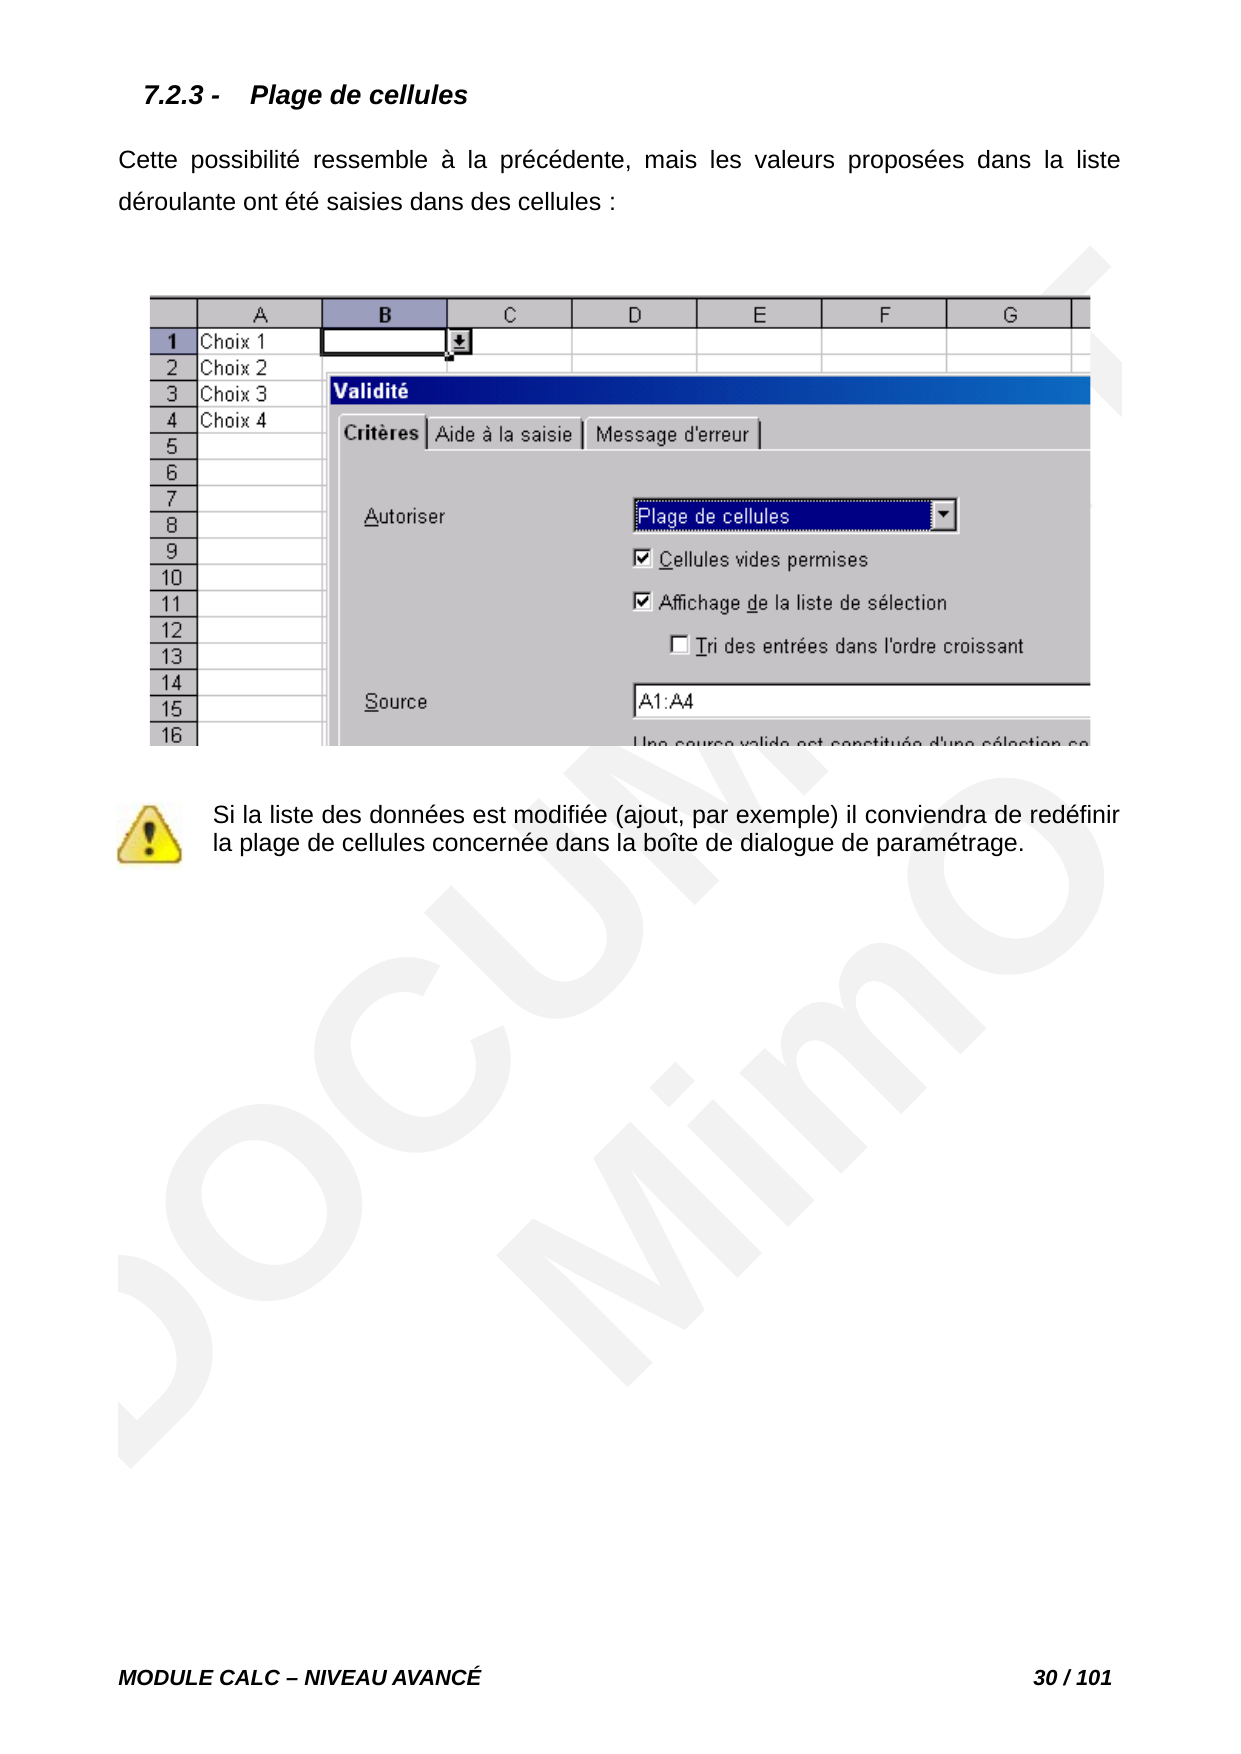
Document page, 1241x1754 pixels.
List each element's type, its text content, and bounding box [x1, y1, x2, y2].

subtitle Plage de cellules [143, 80, 1122, 110]
text Si la liste des données est modifiée (ajout, par exemple) il conviendra de redéfinir la plage de cellules concernée dans la boîte de dialogue de paramétrage. [118, 801, 1122, 857]
picture [116, 802, 184, 870]
text Cette possibilité ressemble à la précédente, mais les valeurs proposées dans la liste déroulante ont été saisies dans des cellules : [118, 146, 1122, 216]
picture [149, 295, 1091, 746]
